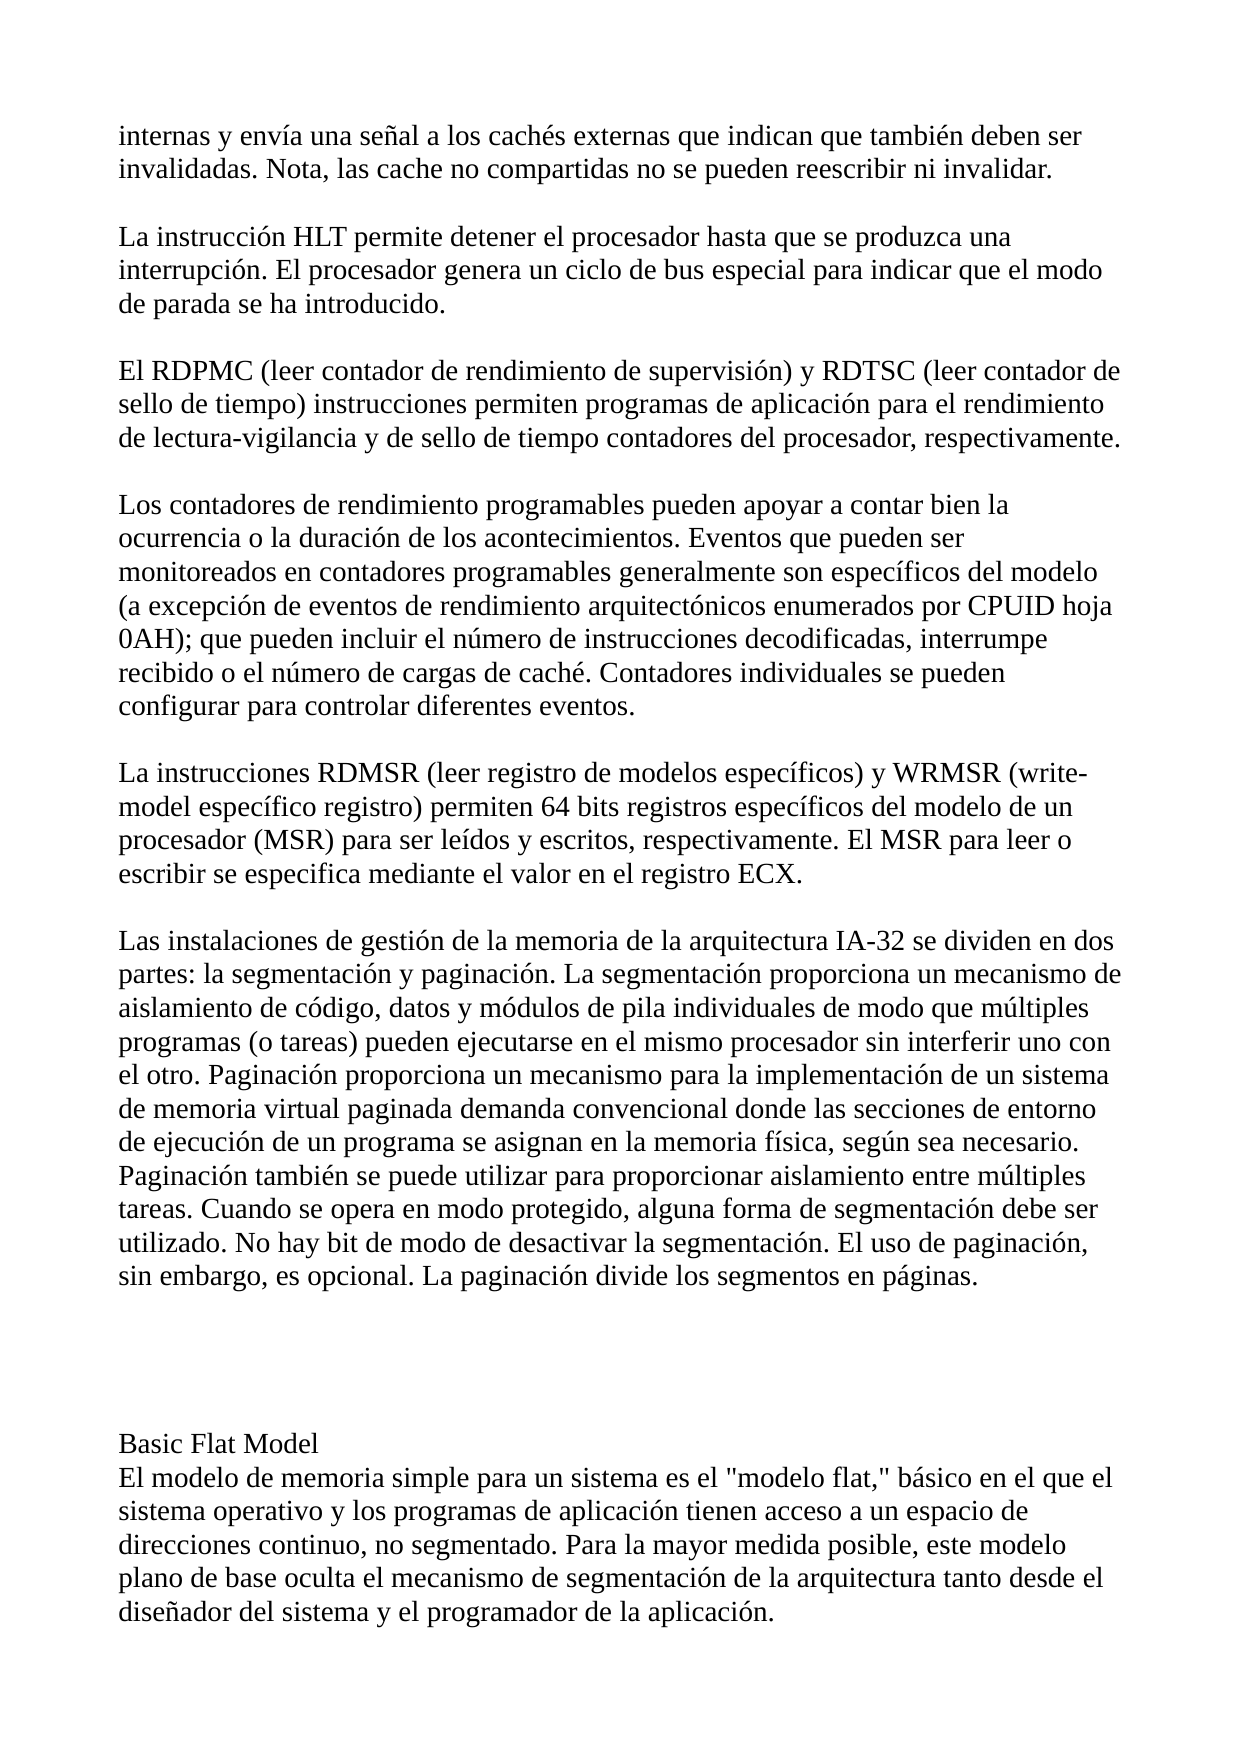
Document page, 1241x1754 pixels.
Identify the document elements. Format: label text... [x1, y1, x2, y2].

text La instrucción HLT permite detener el procesador hasta que se produzca una interrupción. El procesador genera un ciclo de bus especial para indicar que el modo de parada se ha introducido. [118, 219, 1122, 319]
text Los contadores de rendimiento programables pueden apoyar a contar bien la ocurrencia o la duración de los acontecimientos. Eventos que pueden ser monitoreados en contadores programables generalmente son específicos del modelo (a excepción de eventos de rendimiento arquitectónicos enumerados por CPUID hoja 0AH); que pueden incluir el número de instrucciones decodificadas, interrumpe recibido o el número de cargas de caché. Contadores individuales se pueden configurar para controlar diferentes eventos. [118, 487, 1122, 722]
text Basic Flat Model [118, 1426, 1122, 1460]
text El modelo de memoria simple para un sistema es el "modelo flat," básico en el que el sistema operativo y los programas de aplicación tienen acceso a un espacio de direcciones continuo, no segmentado. Para la mayor medida posible, este modelo plano de base oculta el mecanismo de segmentación de la arquitectura tanto desde el diseñador del sistema y el programador de la aplicación. [118, 1460, 1122, 1627]
text El RDPMC (leer contador de rendimiento de supervisión) y RDTSC (leer contador de sello de tiempo) instrucciones permiten programas de aplicación para el rendimiento de lectura-vigilancia y de sello de tiempo contadores del procesador, respectivamente. [118, 353, 1122, 453]
text Las instalaciones de gestión de la memoria de la arquitectura IA-32 se dividen en dos partes: la segmentación y paginación. La segmentación proporciona un mecanismo de aislamiento de código, datos y módulos de pila individuales de modo que múltiples programas (o tareas) pueden ejecutarse en el mismo procesador sin interferir uno con el otro. Paginación proporciona un mecanismo para la implementación de un sistema de memoria virtual paginada demanda convencional donde las secciones de entorno de ejecución de un programa se asignan en la memoria física, según sea necesario. Paginación también se puede utilizar para proporcionar aislamiento entre múltiples tareas. Cuando se opera en modo protegido, alguna forma de segmentación debe ser utilizado. No hay bit de modo de desactivar la segmentación. El uso de paginación, sin embargo, es opcional. La paginación divide los segmentos en páginas. [118, 923, 1122, 1292]
text La instrucciones RDMSR (leer registro de modelos específicos) y WRMSR (write-model específico registro) permiten 64 bits registros específicos del modelo de un procesador (MSR) para ser leídos y escritos, respectivamente. El MSR para leer o escribir se especifica mediante el valor en el registro ECX. [118, 755, 1122, 889]
text internas y envía una señal a los cachés externas que indican que también deben ser invalidadas. Nota, las cache no compartidas no se pueden reescribir ni invalidar. [118, 118, 1122, 185]
